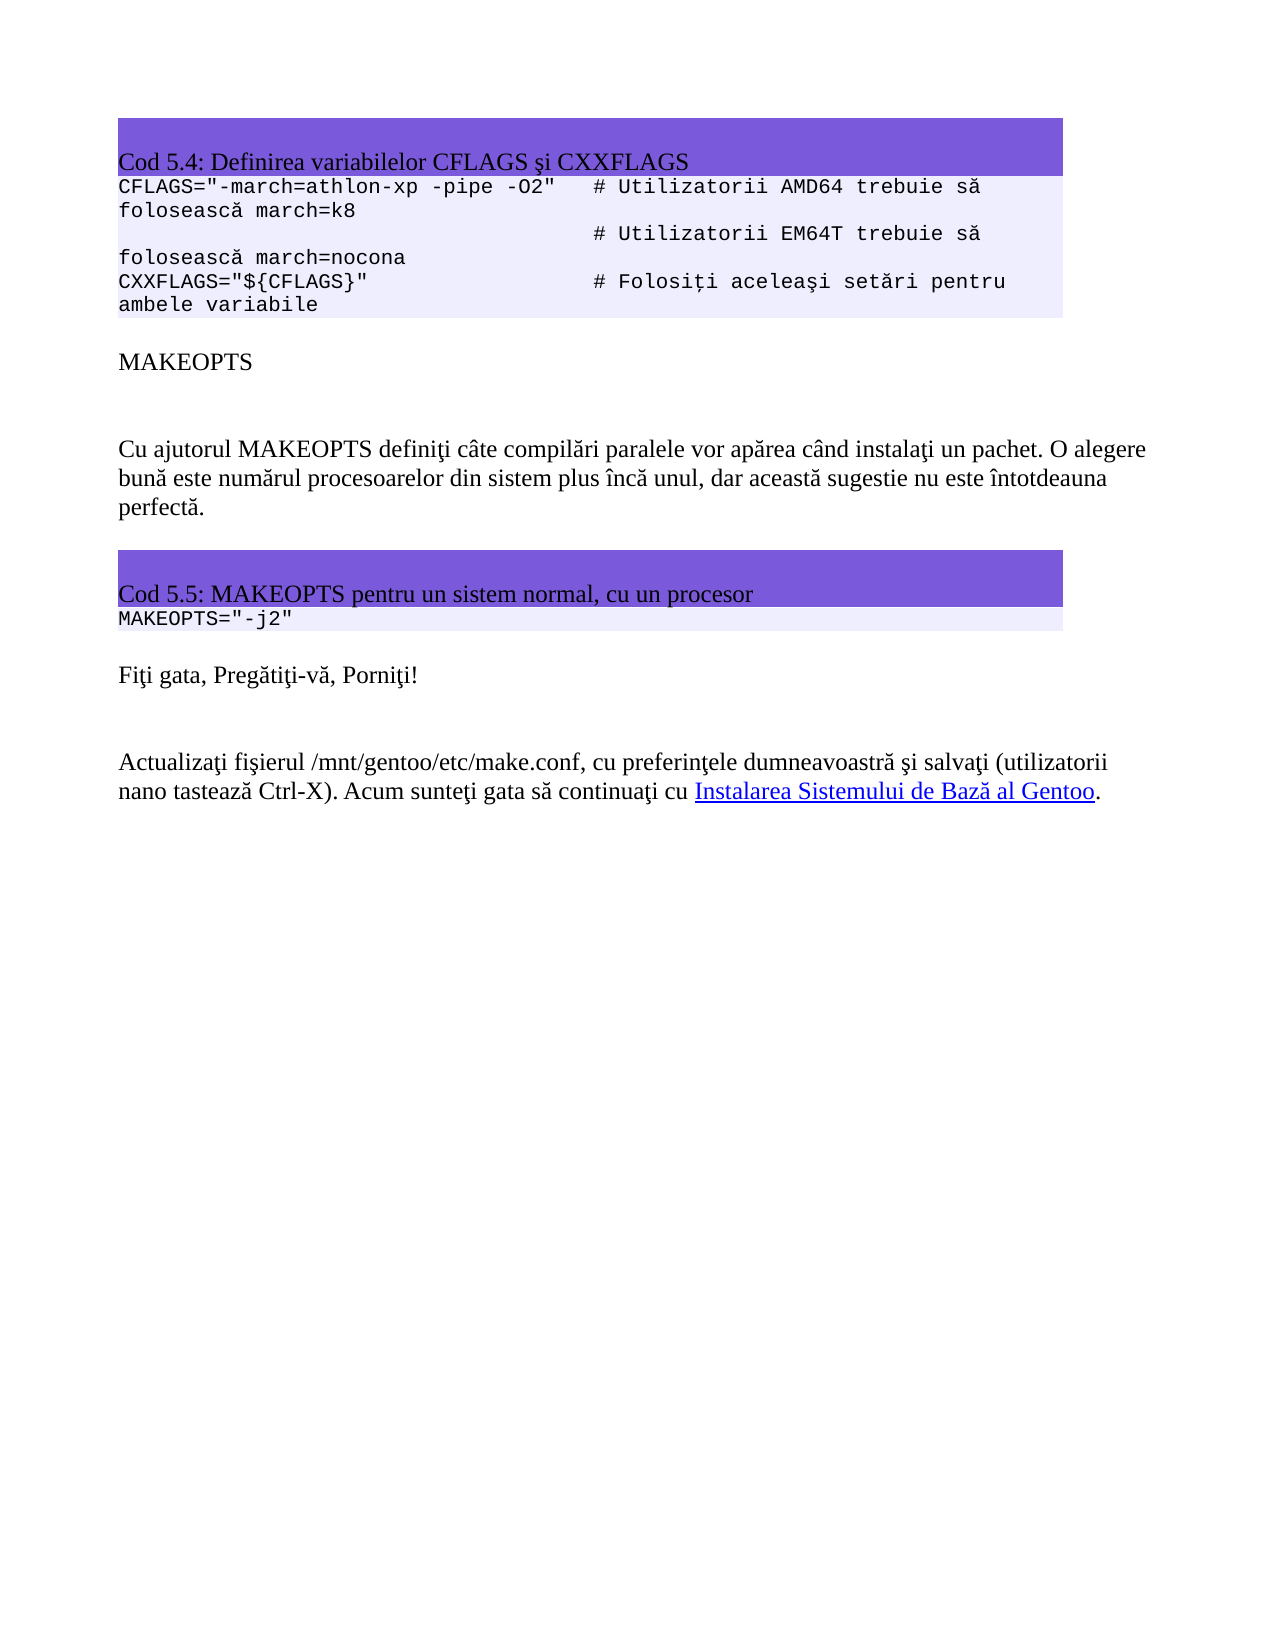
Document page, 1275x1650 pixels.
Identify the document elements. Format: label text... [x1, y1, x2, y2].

text Fiţi gata, Pregătiţi-vă, Porniţi! [118, 660, 1157, 689]
text Cu ajutorul MAKEOPTS definiţi câte compilări paralele vor apărea când instalaţi un pachet. O alegere bună este numărul procesoarelor din sistem plus încă unul, dar această sugestie nu este întotdeauna perfectă. [118, 434, 1157, 520]
table_cell MAKEOPTS="-j2" [118, 608, 1063, 631]
table_header Cod 5.4: Definirea variabilelor CFLAGS şi CXXFLAGS [118, 118, 1063, 176]
text Actualizaţi fişierul /mnt/gentoo/etc/make.conf, cu preferinţele dumneavoastră şi salvaţi (utilizatorii nano tastează Ctrl-X). Acum sunteţi gata să continuaţi cu Instalarea Sistemului de Bază al Gentoo. [118, 747, 1157, 805]
table_cell CFLAGS="-march=athlon-xp -pipe -O2" # Utilizatorii AMD64 trebuie să folosească march=k8 # Utilizatorii EM64T trebuie să folosească march=nocona CXXFLAGS="${CFLAGS}" # Folosiţi aceleaşi setări pentru ambele variabile [118, 176, 1063, 318]
table_header Cod 5.5: MAKEOPTS pentru un sistem normal, cu un procesor [118, 550, 1063, 607]
text MAKEOPTS [118, 347, 1157, 376]
